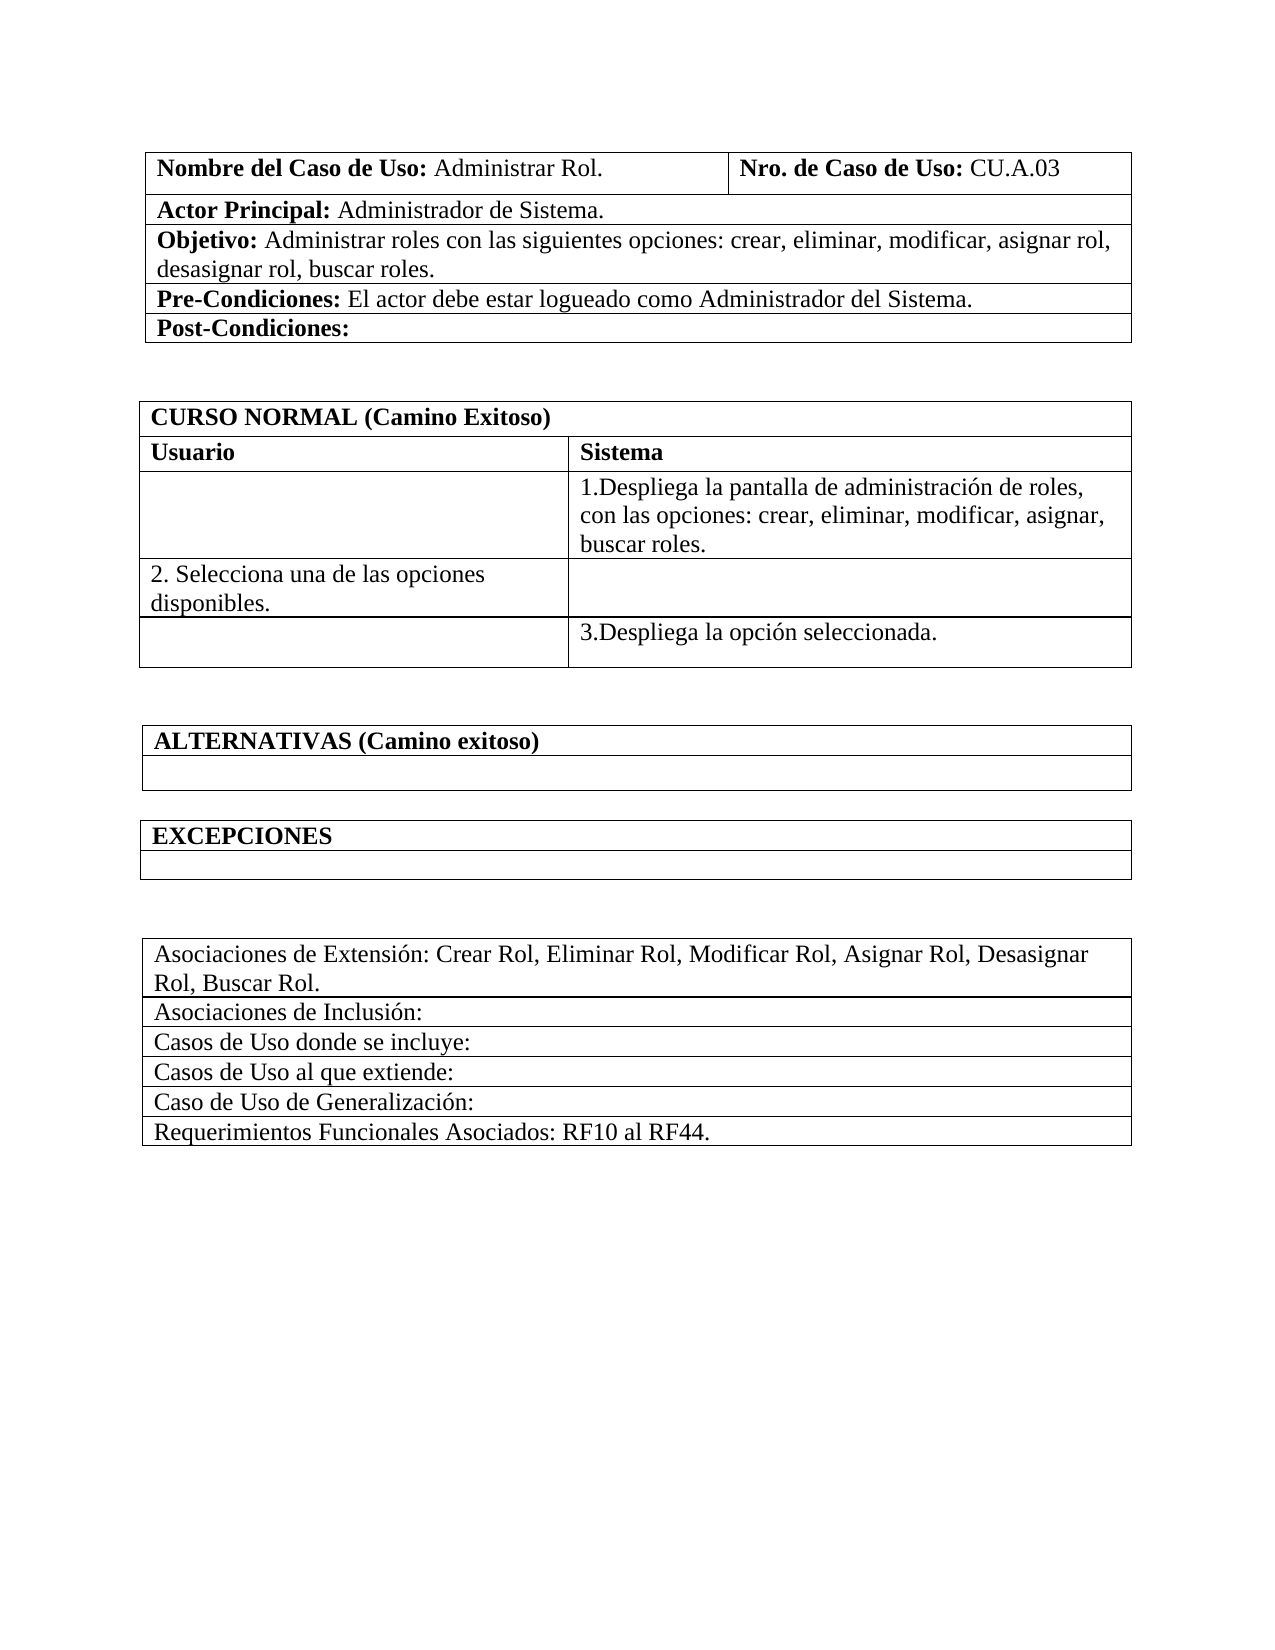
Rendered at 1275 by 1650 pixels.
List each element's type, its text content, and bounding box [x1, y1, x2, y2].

table_header EXCEPCIONES [141, 821, 1131, 849]
table_header ALTERNATIVAS (Camino exitoso) [143, 726, 1131, 755]
table_cell 1.Despliega la pantalla de administración de roles, con las opciones: crear, eliminar, modificar, asignar, buscar roles. [569, 472, 1131, 558]
table_header CURSO NORMAL (Camino Exitoso) [140, 402, 1131, 436]
table_cell 3.Despliega la opción seleccionada. [569, 618, 1131, 667]
table_cell Pre-Condiciones: El actor debe estar logueado como Administrador del Sistema. [146, 284, 1131, 312]
table_cell [140, 618, 568, 667]
table_cell Actor Principal: Administrador de Sistema. [146, 195, 1131, 224]
table_cell Objetivo: Administrar roles con las siguientes opciones: crear, eliminar, modificar, asignar rol, desasignar rol, buscar roles. [146, 225, 1131, 283]
table_cell Caso de Uso de Generalización: [143, 1087, 1131, 1116]
table_cell [569, 559, 1131, 616]
table_cell 2. Selecciona una de las opciones disponibles. [140, 559, 568, 616]
table_cell Requerimientos Funcionales Asociados: RF10 al RF44. [143, 1117, 1131, 1145]
table_cell Casos de Uso donde se incluye: [143, 1027, 1131, 1056]
table_cell [143, 756, 1131, 790]
table_cell Asociaciones de Inclusión: [143, 998, 1131, 1026]
table_cell [140, 472, 568, 558]
table_cell [141, 851, 1131, 879]
table_header Asociaciones de Extensión: Crear Rol, Eliminar Rol, Modificar Rol, Asignar Rol, Desasignar Rol, Buscar Rol. [143, 939, 1131, 996]
table_cell Casos de Uso al que extiende: [143, 1057, 1131, 1086]
table_cell Usuario [140, 437, 568, 471]
table_cell Post-Condiciones: [146, 314, 1131, 342]
table_header Nombre del Caso de Uso: Administrar Rol. [146, 153, 728, 194]
table_cell Sistema [569, 437, 1131, 471]
table_header Nro. de Caso de Uso: CU.A.03 [729, 153, 1131, 194]
